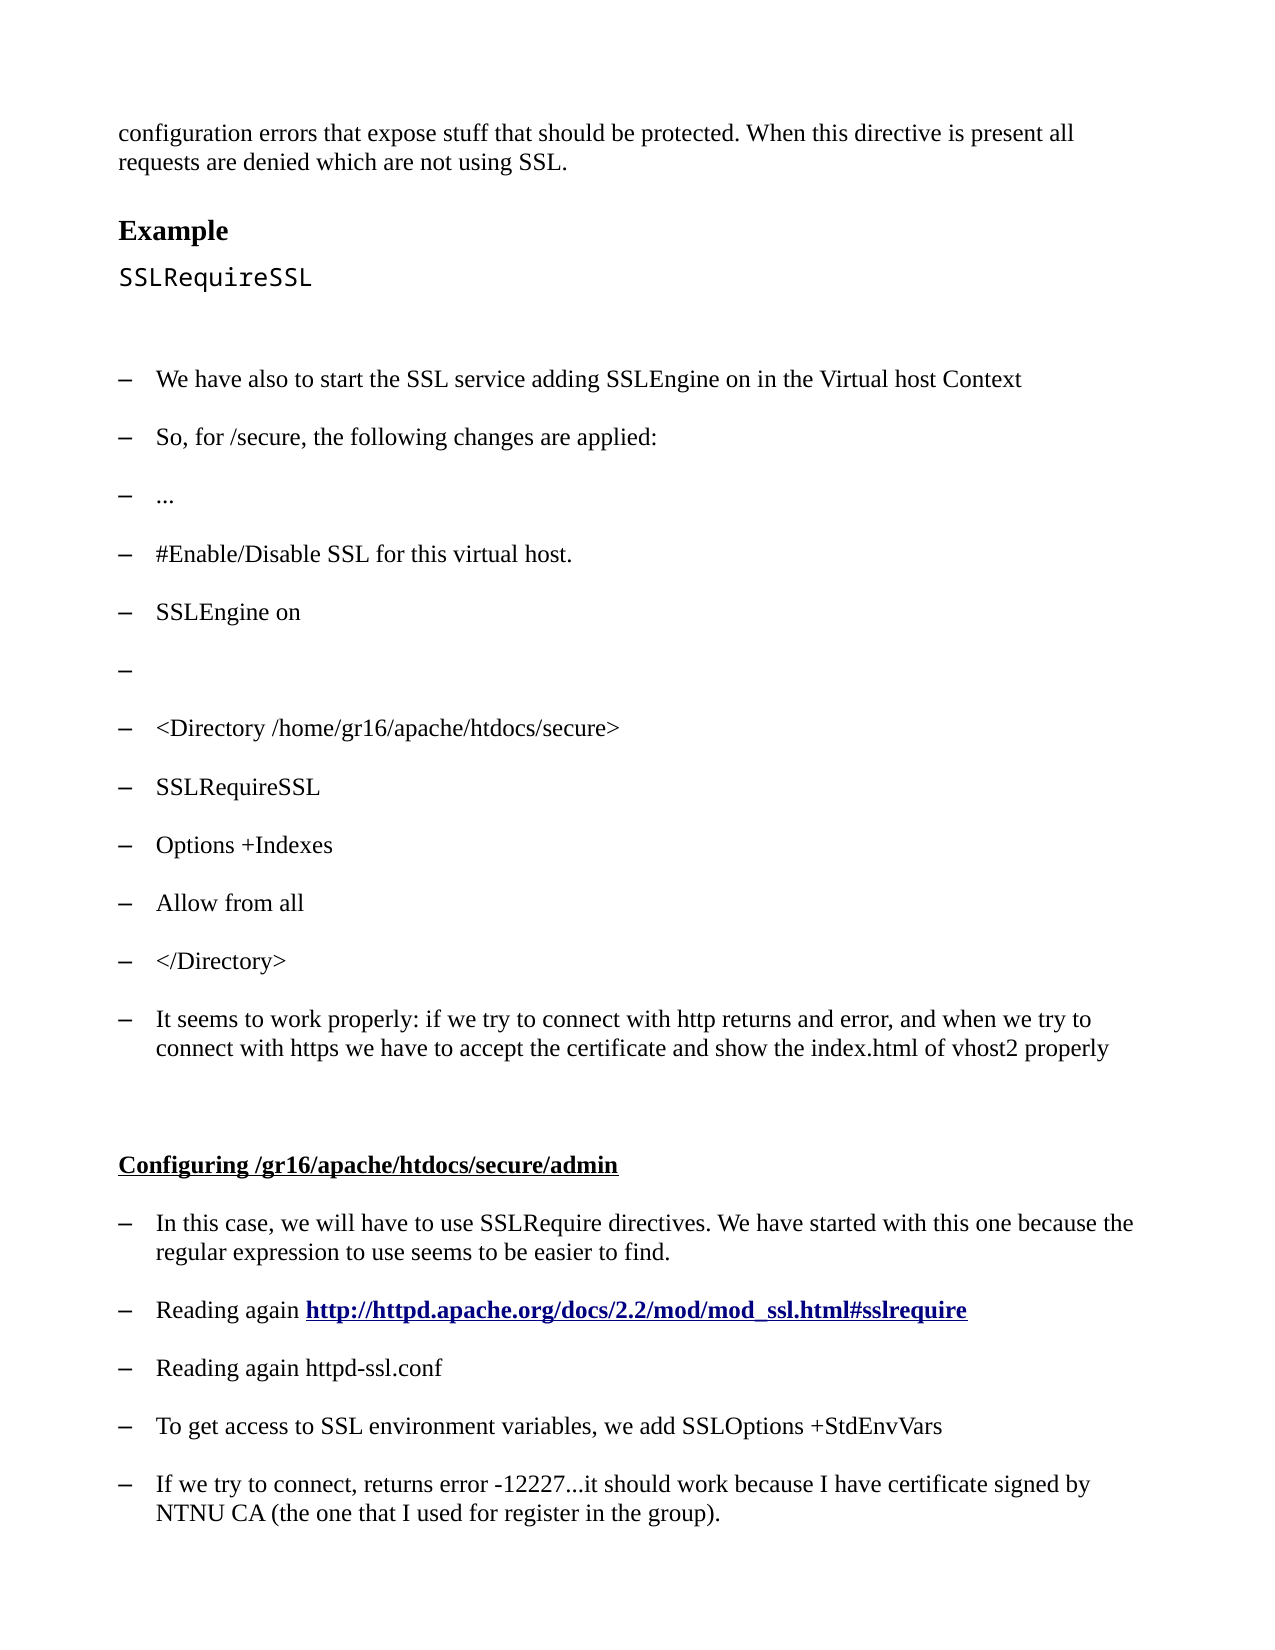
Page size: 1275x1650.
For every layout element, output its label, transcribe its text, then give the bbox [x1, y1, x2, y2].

list If we try to connect, returns error -12227...it should work because I have certificate signed by NTNU CA (the one that I used for register in the group). [118, 1469, 1157, 1527]
list </Directory> [118, 946, 1157, 975]
list <Directory /home/gr16/apache/htdocs/secure> [118, 713, 1157, 742]
list #Enable/Disable SSL for this virtual host. [118, 539, 1157, 567]
list Allow from all [118, 888, 1157, 917]
list SSLEngine on [118, 597, 1157, 626]
list So, for /secure, the following changes are applied: [118, 422, 1157, 451]
list Reading again http://httpd.apache.org/docs/2.2/mod/mod_ssl.html#sslrequire [118, 1295, 1157, 1324]
list Reading again httpd-ssl.conf [118, 1353, 1157, 1382]
list SSLRequireSSL [118, 772, 1157, 800]
list In this case, we will have to use SSLRequire directives. We have started with this one because the regular expression to use seems to be easier to find. [118, 1208, 1157, 1265]
subtitle Example [118, 213, 1157, 247]
text Configuring /gr16/apache/htdocs/secure/admin [118, 1150, 1157, 1178]
list We have also to start the SSL service adding SSLEngine on in the Virtual host Context [118, 364, 1157, 393]
list It seems to work properly: if we try to connect with http returns and error, and when we try to connect with https we have to accept the certificate and show the index.html of vhost2 properly [118, 1004, 1157, 1062]
list To get access to SSL environment variables, we add SSLOptions +StdEnvVars [118, 1411, 1157, 1440]
list ... [118, 480, 1157, 509]
text SSLRequireSSL [118, 259, 1157, 293]
list Options +Indexes [118, 830, 1157, 858]
text configuration errors that expose stuff that should be protected. When this directive is present all requests are denied which are not using SSL. [118, 118, 1157, 176]
